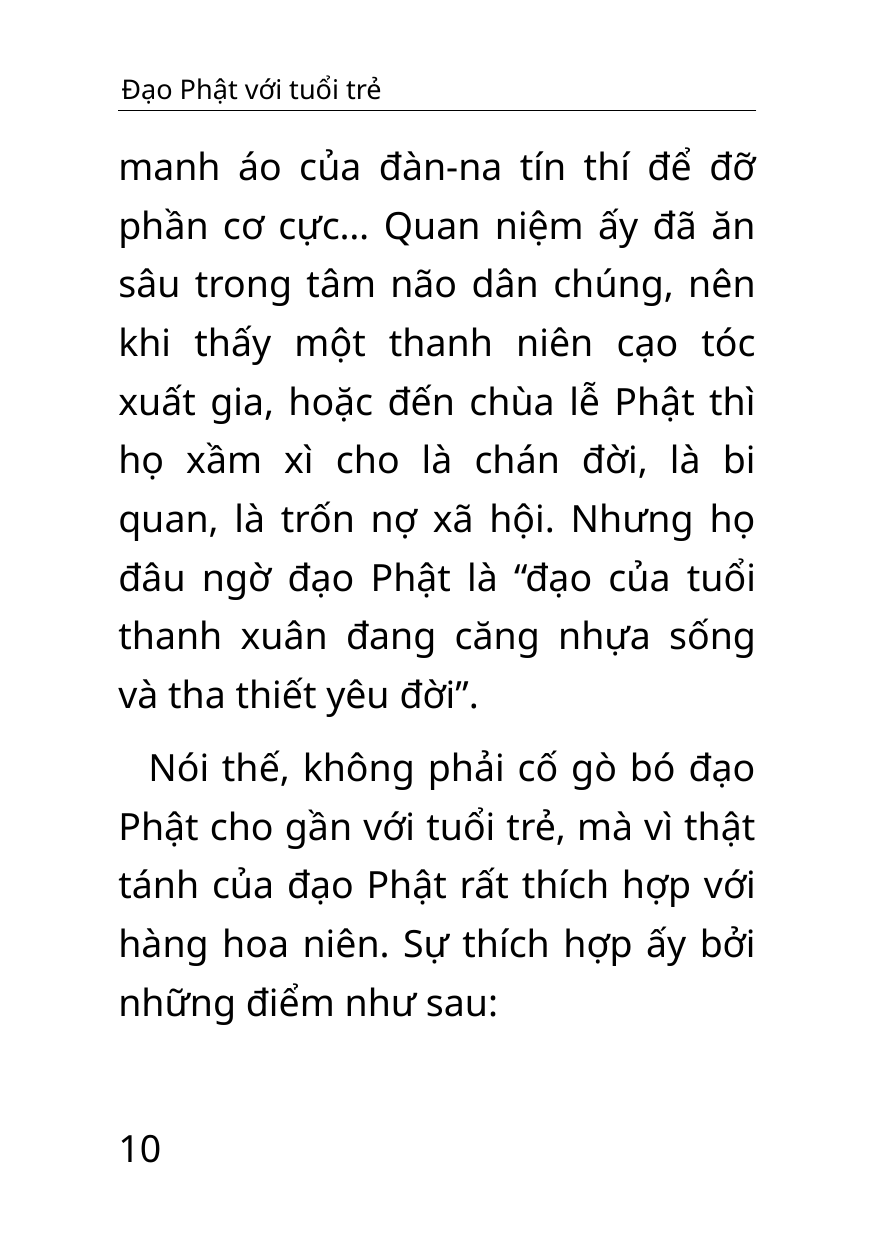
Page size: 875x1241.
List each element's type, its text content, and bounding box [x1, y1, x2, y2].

text Nói thế, không phải cố gò bó đạo Phật cho gần với tuổi trẻ, mà vì thật tánh của đạo Phật rất thích hợp với hàng hoa niên. Sự thích hợp ấy bởi những điểm như sau: [118, 742, 756, 1027]
text manh áo của đàn-na tín thí để đỡ phần cơ cực… Quan niệm ấy đã ăn sâu trong tâm não dân chúng, nên khi thấy một thanh niên cạo tóc xuất gia, hoặc đến chùa lễ Phật thì họ xầm xì cho là chán đời, là bi quan, là trốn nợ xã hội. Nhưng họ đâu ngờ đạo Phật là “đạo của tuổi thanh xuân đang căng nhựa sống và tha thiết yêu đời”. [118, 141, 756, 719]
